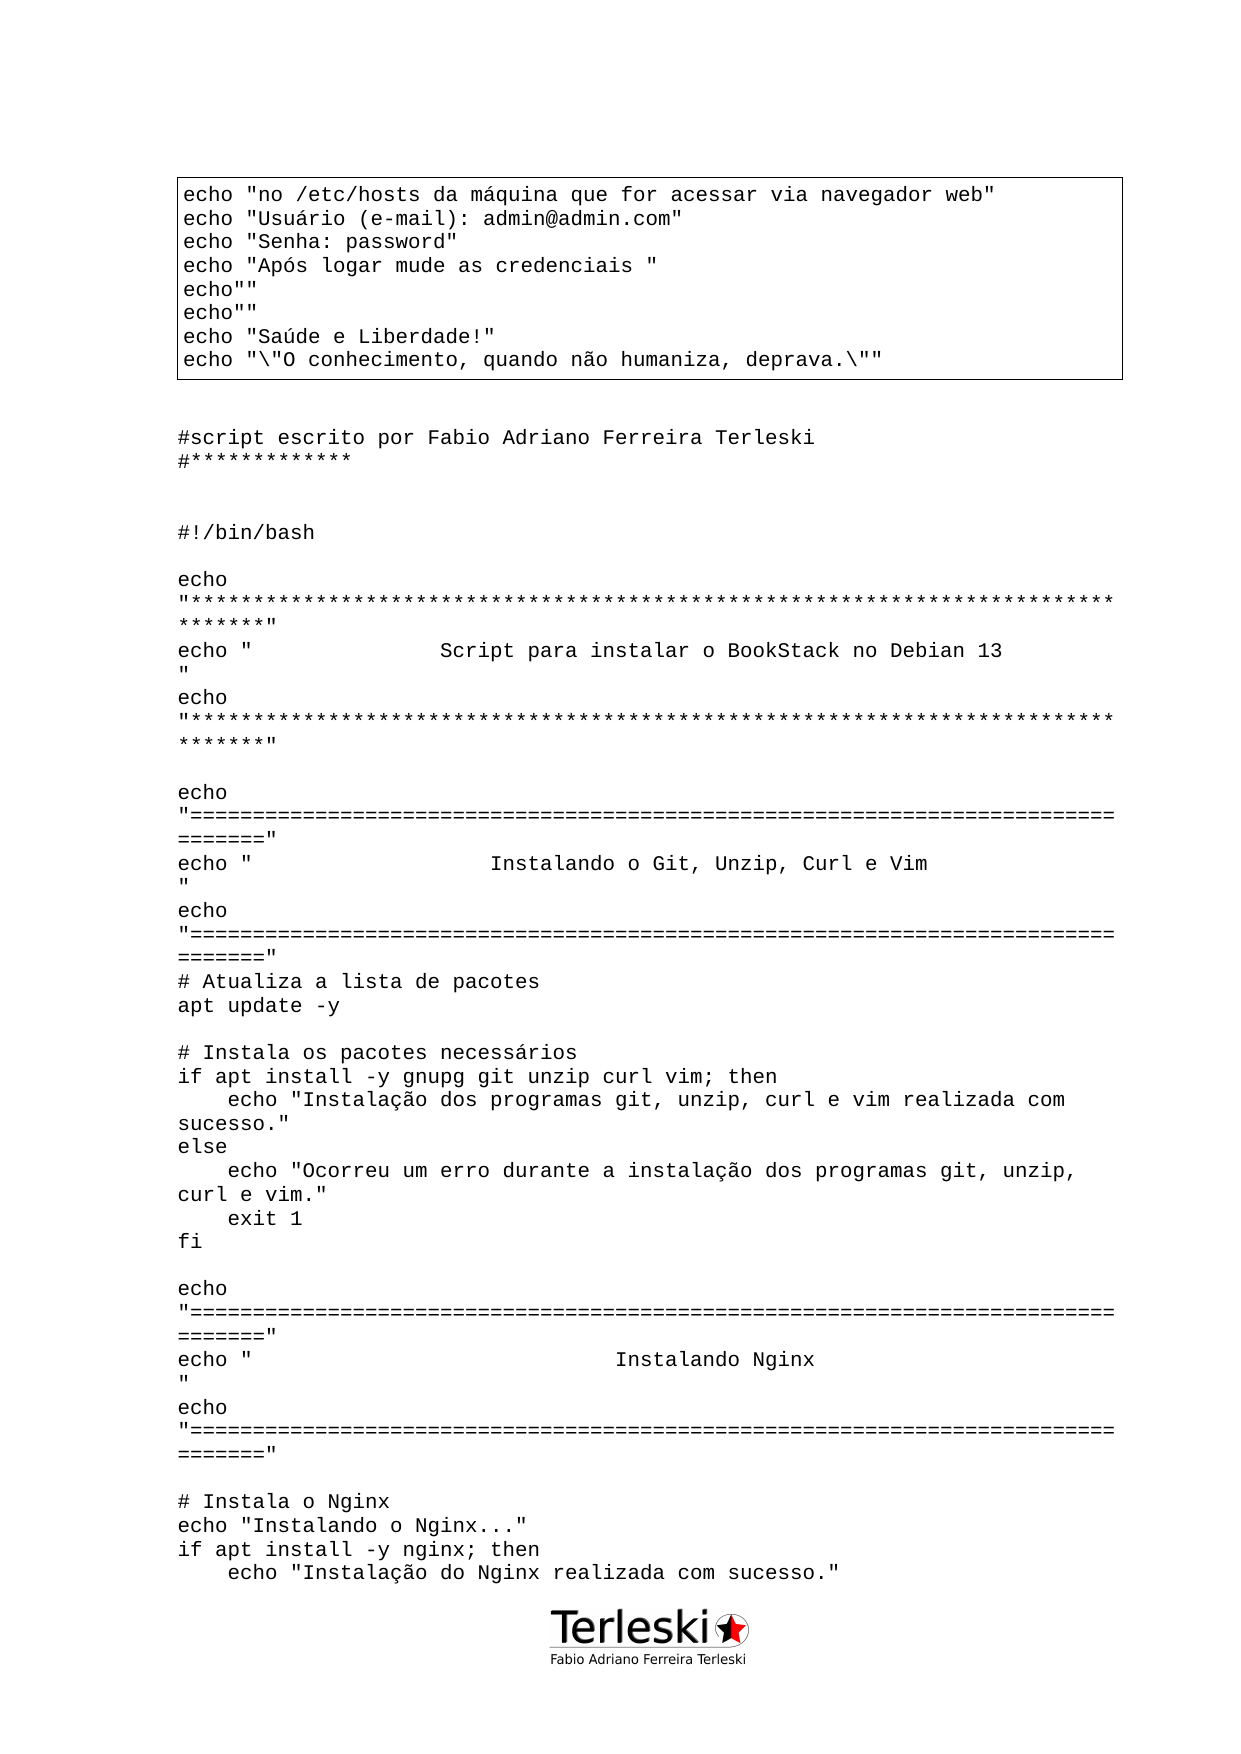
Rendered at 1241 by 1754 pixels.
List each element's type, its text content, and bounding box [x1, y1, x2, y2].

text echo "=================================================================================" [177, 1397, 1122, 1468]
picture [549, 1607, 750, 1667]
table_header echo "no /etc/hosts da máquina que for acessar via navegador web" echo "Usuário (e-mail): admin@admin.com" echo "Senha: password" echo "Após logar mude as credenciais " echo"" echo"" echo "Saúde e Liberdade!" echo "\"O conhecimento, quando não humaniza, deprava.\"" [178, 178, 1122, 379]
text echo " Instalando Nginx " [177, 1349, 1122, 1397]
text echo "=================================================================================" [177, 900, 1122, 971]
text echo "=================================================================================" [177, 782, 1122, 853]
text apt update -y [177, 995, 1122, 1018]
text if apt install -y nginx; then [177, 1538, 1122, 1562]
text #************* [177, 451, 1122, 474]
text echo "*********************************************************************************" [177, 687, 1122, 758]
text exit 1 [177, 1207, 1122, 1231]
text echo " Instalando o Git, Unzip, Curl e Vim " [177, 853, 1122, 900]
text if apt install -y gnupg git unzip curl vim; then [177, 1066, 1122, 1089]
text echo "Ocorreu um erro durante a instalação dos programas git, unzip, curl e vim." [177, 1160, 1122, 1207]
text echo "*********************************************************************************" [177, 569, 1122, 640]
text echo "=================================================================================" [177, 1278, 1122, 1349]
text # Instala o Nginx [177, 1491, 1122, 1515]
text # Instala os pacotes necessários [177, 1042, 1122, 1066]
text fi [177, 1231, 1122, 1255]
text # Atualiza a lista de pacotes [177, 971, 1122, 995]
text #!/bin/bash [177, 522, 1122, 545]
text echo "Instalação do Nginx realizada com sucesso." [177, 1562, 1122, 1586]
text #script escrito por Fabio Adriano Ferreira Terleski [177, 427, 1122, 451]
text echo "Instalando o Nginx..." [177, 1515, 1122, 1538]
text else [177, 1137, 1122, 1160]
text echo " Script para instalar o BookStack no Debian 13 " [177, 640, 1122, 687]
text echo "Instalação dos programas git, unzip, curl e vim realizada com sucesso." [177, 1089, 1122, 1137]
